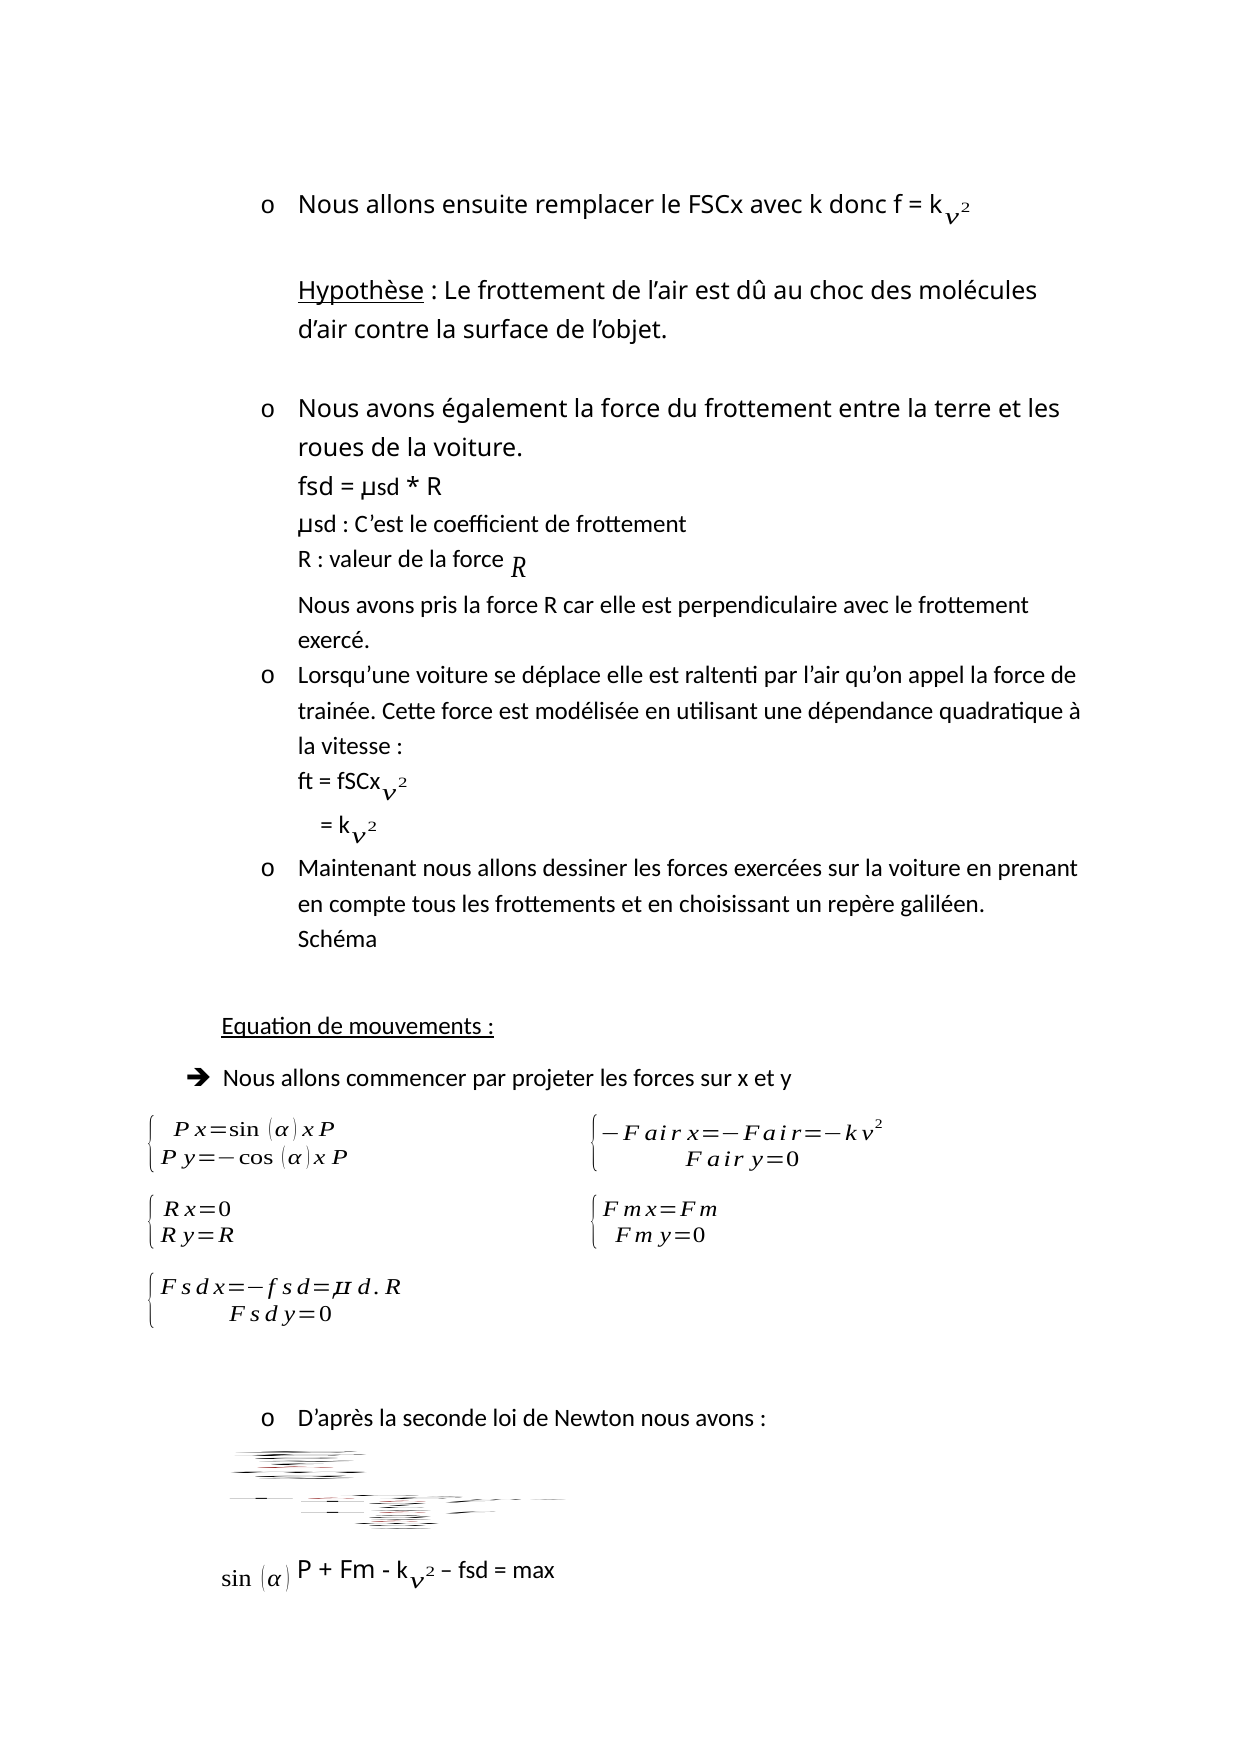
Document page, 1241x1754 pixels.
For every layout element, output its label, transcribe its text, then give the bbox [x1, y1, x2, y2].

list Nous allons ensuite remplacer le FSCx avec k donc f = k [260, 187, 1093, 228]
text P + Fm - k – fsd = max [148, 1551, 1093, 1593]
list Maintenant nous allons dessiner les forces exercées sur la voiture en prenant en compte tous les frottements et en choisissant un repère galiléen. [260, 852, 1093, 919]
list ft = fSCx [298, 765, 1093, 804]
list fsd = ꙡsd * R [298, 469, 1093, 503]
list ꙡsd : C’est le coefficient de frottement [298, 508, 1093, 538]
list = k [298, 809, 1093, 848]
list Nous avons également la force du frottement entre la terre et les roues de la voiture. [260, 390, 1093, 464]
list D’après la seconde loi de Newton nous avons : [260, 1402, 1093, 1434]
list Lorsqu’une voiture se déplace elle est raltenti par l’air qu’on appel la force de trainée. Cette force est modélisée en utilisant une dépendance quadratique à la vitesse : [260, 659, 1093, 761]
list Hypothèse : Le frottement de l’air est dû au choc des molécules d’air contre la surface de l’objet. [298, 273, 1093, 346]
list Schéma [298, 924, 1093, 954]
list Nous allons commencer par projeter les forces sur x et y [185, 1062, 1093, 1092]
list Nous avons pris la force R car elle est perpendiculaire avec le frottement exercé. [298, 589, 1093, 654]
text Equation de mouvements : [148, 1010, 1093, 1041]
list R : valeur de la force [298, 543, 1093, 584]
